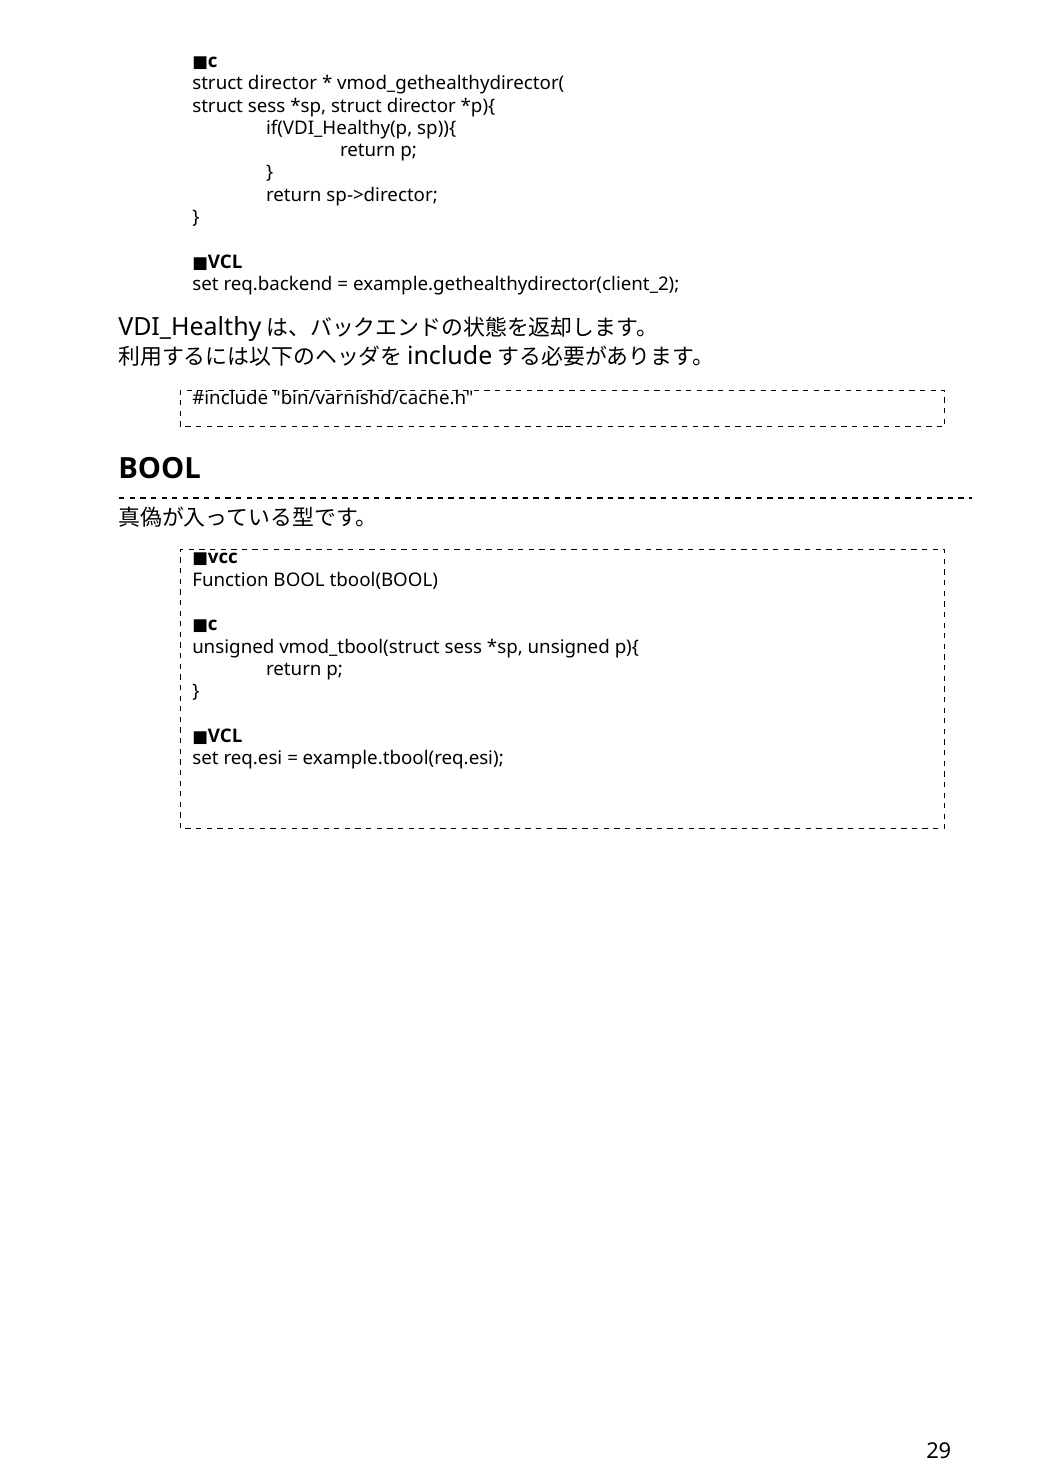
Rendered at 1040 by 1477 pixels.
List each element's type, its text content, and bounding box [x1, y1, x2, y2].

text ■c struct director * vmod_gethealthydirector( struct sess *sp, struct director *p){ if(VDI_Healthy(p, sp)){ return p; } return sp->director; } ■VCL set req.backend = example.gethealthydirector(client_2); [192, 47, 951, 296]
subtitle BOOL [118, 447, 951, 487]
text 真偽が入っている型です。 [118, 500, 951, 531]
text VDI_Healthyは、バックエンドの状態を返却します。 利用するには以下のヘッダをincludeする必要があります。 [118, 308, 951, 372]
text #include "bin/varnishd/cache.h" [192, 384, 951, 410]
text ■vcc Function BOOL tbool(BOOL) ■c unsigned vmod_tbool(struct sess *sp, unsigned p){ return p; } ■VCL set req.esi = example.tbool(req.esi); [192, 544, 951, 770]
